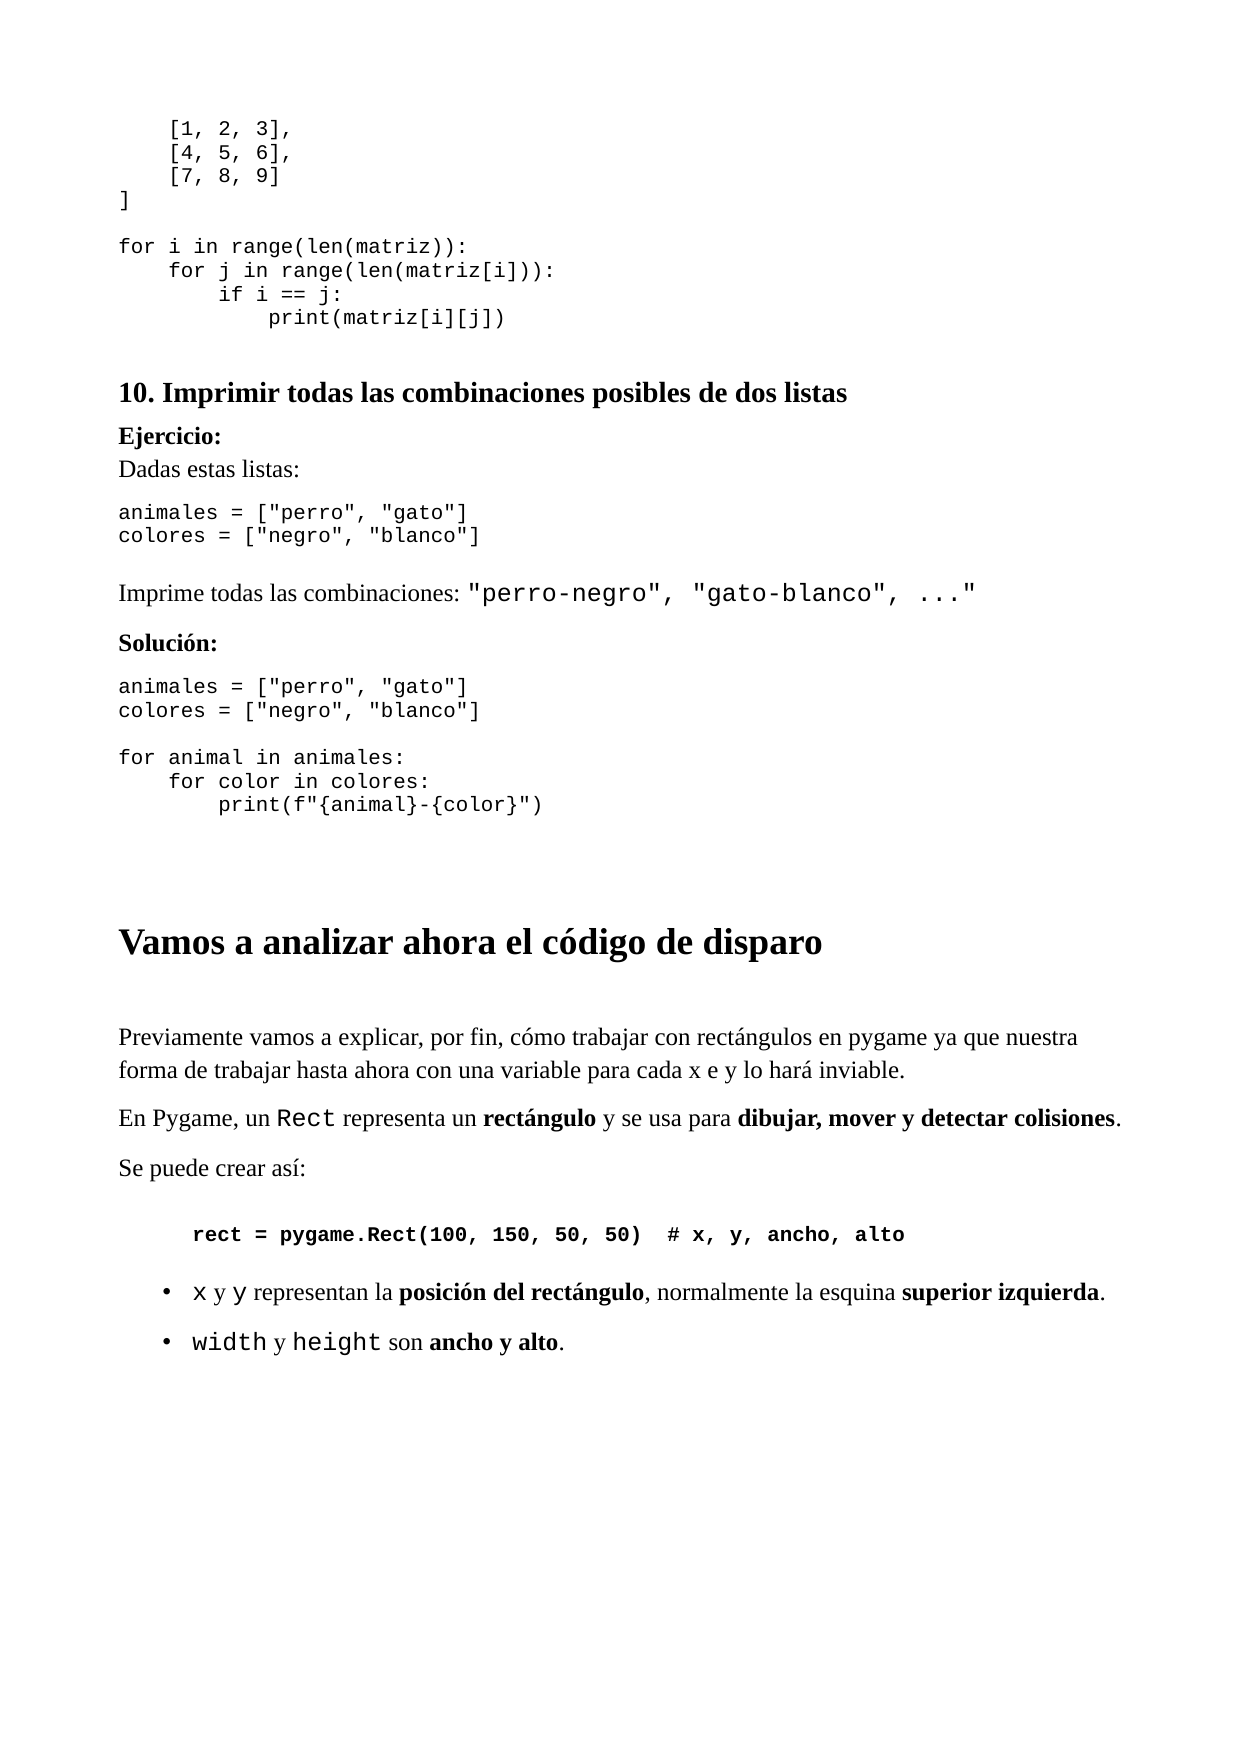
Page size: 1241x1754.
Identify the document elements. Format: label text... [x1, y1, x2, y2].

text colores = ["negro", "blanco"] [118, 700, 1122, 723]
text Solución: [118, 628, 1122, 657]
text if i == j: [118, 284, 1122, 307]
text [1, 2, 3], [118, 118, 1122, 142]
text for i in range(len(matriz)): [118, 236, 1122, 260]
text rect = pygame.Rect(100, 150, 50, 50) # x, y, ancho, alto [192, 1224, 1122, 1248]
text En Pygame, un Rect representa un rectángulo y se usa para dibujar, mover y detectar colisiones. [118, 1103, 1122, 1134]
text animales = ["perro", "gato"] [118, 502, 1122, 525]
text print(f"{animal}-{color}") [118, 794, 1122, 818]
text Se puede crear así: [118, 1153, 1122, 1182]
list x y y representan la posición del rectángulo, normalmente la esquina superior izquierda. [162, 1277, 1122, 1308]
text Ejercicio: Dadas estas listas: [118, 421, 1122, 483]
subtitle 10. Imprimir todas las combinaciones posibles de dos listas [118, 375, 1122, 408]
text [7, 8, 9] [118, 165, 1122, 189]
text ] [118, 189, 1122, 213]
text colores = ["negro", "blanco"] [118, 525, 1122, 549]
text print(matriz[i][j]) [118, 307, 1122, 331]
text for j in range(len(matriz[i])): [118, 260, 1122, 284]
text animales = ["perro", "gato"] [118, 676, 1122, 700]
subtitle Vamos a analizar ahora el código de disparo [118, 919, 1122, 963]
text for animal in animales: [118, 747, 1122, 771]
list width y height son ancho y alto. [162, 1327, 1122, 1358]
text for color in colores: [118, 771, 1122, 794]
text [4, 5, 6], [118, 142, 1122, 165]
text Imprime todas las combinaciones: "perro-negro", "gato-blanco", ..." [118, 578, 1122, 609]
text Previamente vamos a explicar, por fin, cómo trabajar con rectángulos en pygame ya que nuestra forma de trabajar hasta ahora con una variable para cada x e y lo hará inviable. [118, 1022, 1122, 1084]
